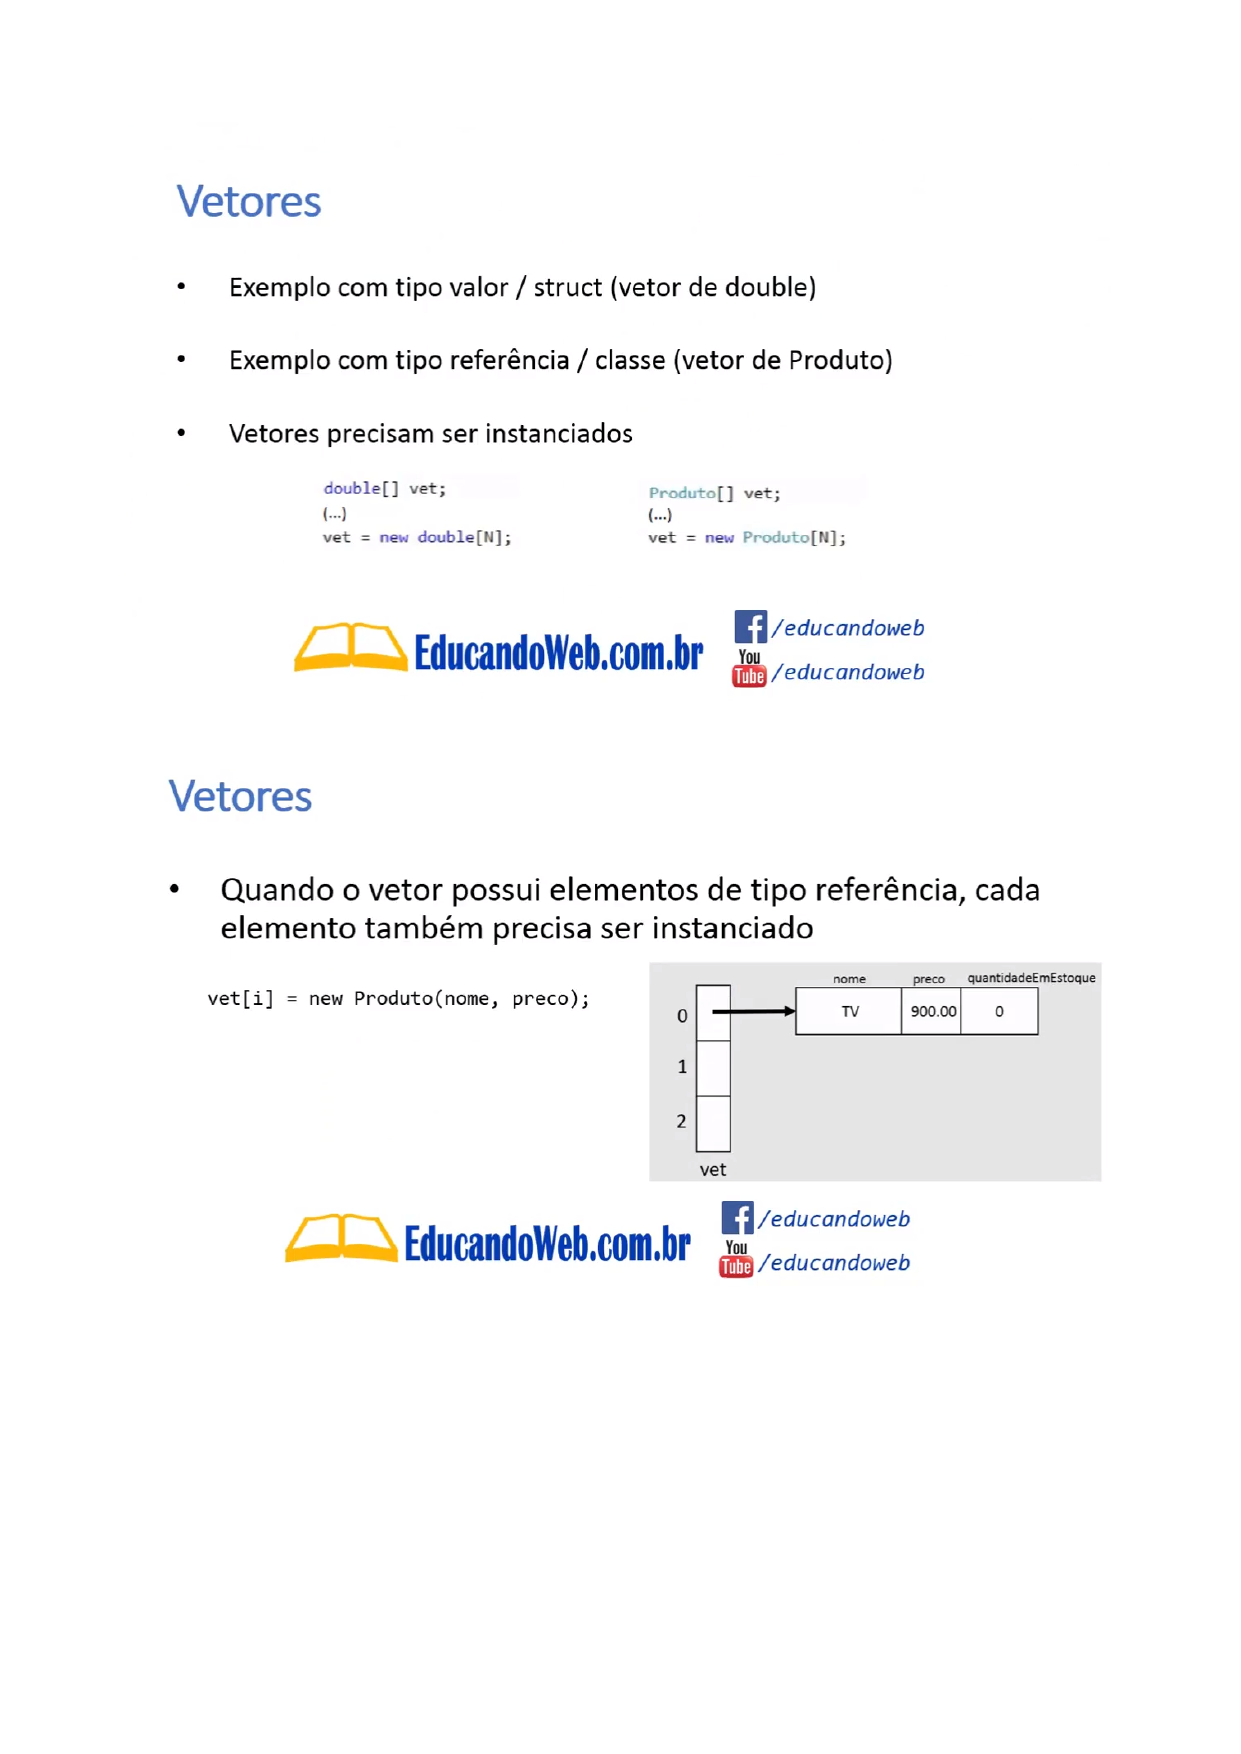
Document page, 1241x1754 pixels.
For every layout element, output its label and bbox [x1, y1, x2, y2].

picture [118, 730, 1123, 1290]
picture [118, 118, 1123, 702]
